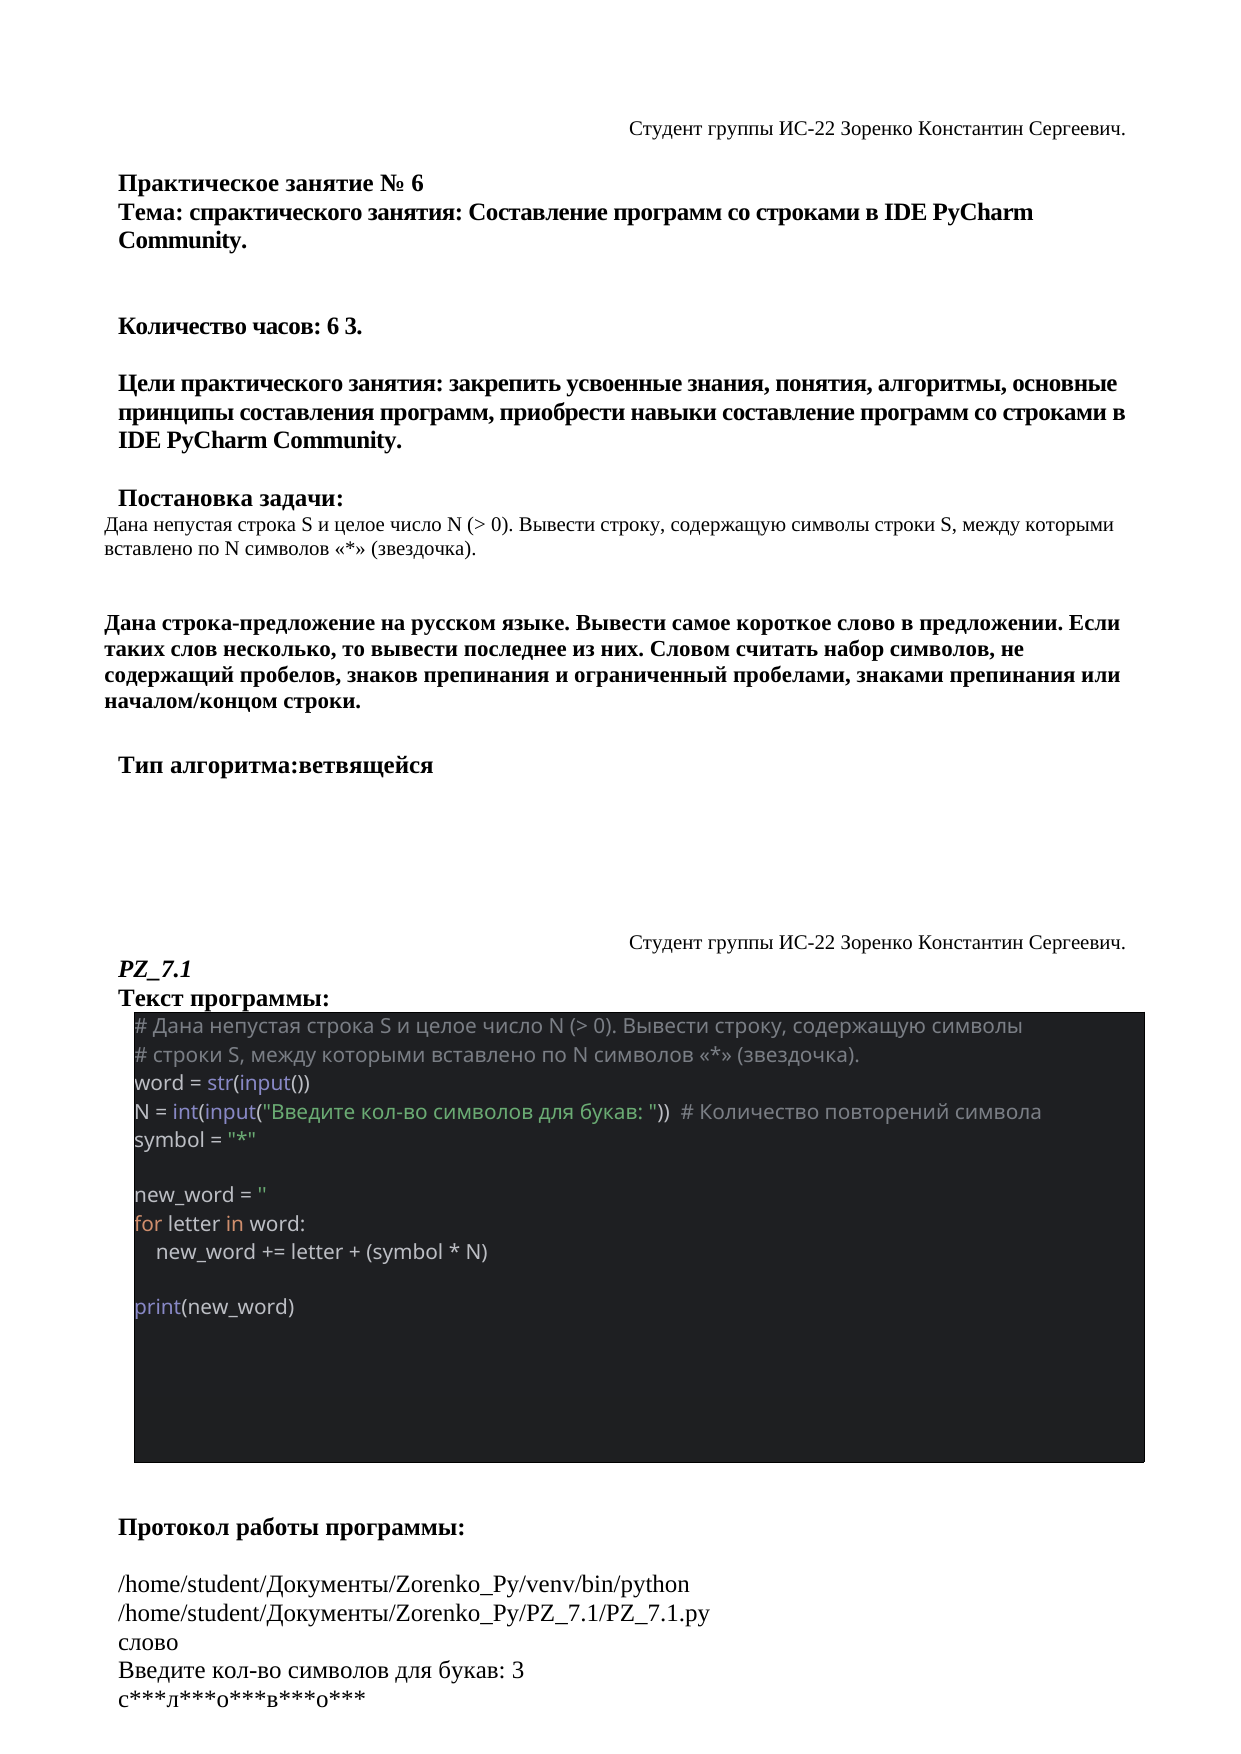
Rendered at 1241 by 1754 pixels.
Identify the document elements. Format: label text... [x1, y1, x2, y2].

subtitle Тип алгоритма:ветвящейся [118, 750, 438, 779]
subtitle Текст программы: [118, 983, 1136, 1012]
text Протокол работы программы: [118, 1512, 1136, 1541]
text Студент группы ИС-22 Зоренко Константин Сергеевич. [629, 116, 1136, 140]
text Тема: спрактического занятия: Составление программ со строками в IDE PyCharm Community. [118, 197, 1136, 254]
text с***л***о***в***о*** [118, 1684, 1136, 1713]
text Дана непустая строка S и целое число N (> 0). Вывести строку, содержащую символы строки S, между которыми вставлено по N символов «*» (звездочка). [104, 512, 1136, 560]
text /home/student/Документы/Zorenko_Py/venv/bin/python /home/student/Документы/Zorenko_Py/PZ_7.1/PZ_7.1.py [118, 1569, 1136, 1627]
text Цели практического занятия: закрепить усвоенные знания, понятия, алгоритмы, основные принципы составления программ, приобрести навыки составление программ со строками в IDE PyCharm Community. [118, 369, 1136, 454]
subtitle Практическое занятие № 6 [118, 169, 1136, 197]
text Введите кол-во символов для букав: 3 [118, 1655, 1136, 1684]
text PZ_7.1 [118, 954, 1136, 983]
text Количество часов: 6 3. [118, 312, 1136, 340]
text Дана строка-предложение на русском языке. Вывести самое короткое слово в предложении. Если таких слов несколько, то вывести последнее из них. Словом считать набор символов, не содержащий пробелов, знаков препинания и ограниченный пробелами, знаками препинания или началом/концом строки. [104, 608, 1136, 714]
text Постановка задачи: [118, 483, 1136, 512]
text слово [118, 1627, 1136, 1655]
text Студент группы ИС-22 Зоренко Константин Сергеевич. [629, 929, 1136, 954]
text # Дана непустая строка S и целое число N (> 0). Вывести строку, содержащую символы # строки S, между которыми вставлено по N символов «*» (звездочка). word = str(input()) N = int(input("Введите кол-во символов для букав: ")) # Количество повторений символа symbol = "*" new_word = '' for letter in word: new_word += letter + (symbol * N) print(new_word) [135, 1013, 1144, 1347]
